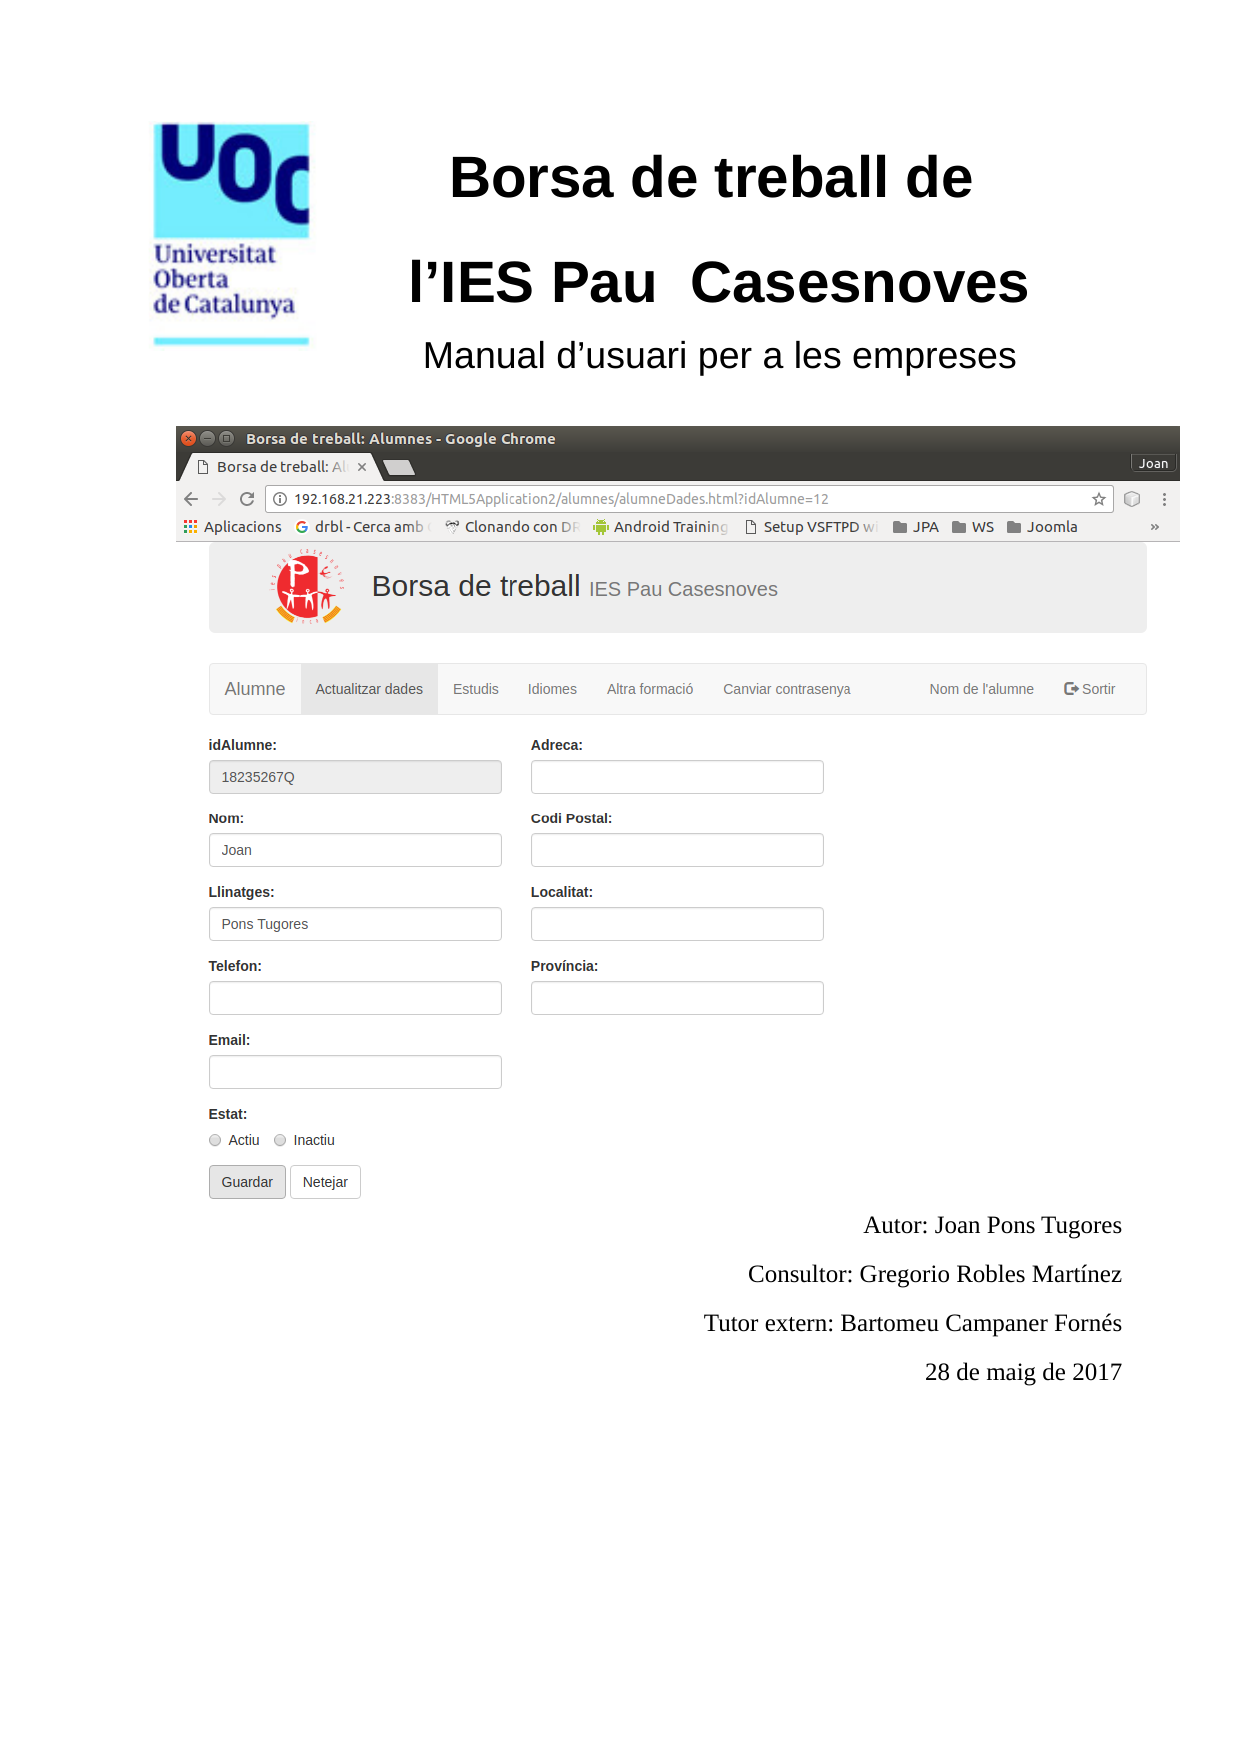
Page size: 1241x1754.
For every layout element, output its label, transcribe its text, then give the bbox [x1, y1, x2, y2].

picture [148, 121, 318, 351]
text Consultor: Gregorio Robles Martínez [118, 1259, 1122, 1288]
text Autor: Joan Pons Tugores [118, 438, 1122, 1239]
title [118, 143, 148, 210]
text Tutor extern: Bartomeu Campaner Fornés [118, 1308, 1122, 1337]
title Borsa de treball de [318, 143, 1122, 210]
text 28 de maig de 2017 [118, 1357, 1122, 1386]
picture [176, 426, 1180, 1205]
subtitle Manual d’usuari per a les empreses [118, 333, 1122, 377]
title [118, 248, 148, 315]
title l’IES Pau Casesnoves [318, 248, 1122, 315]
